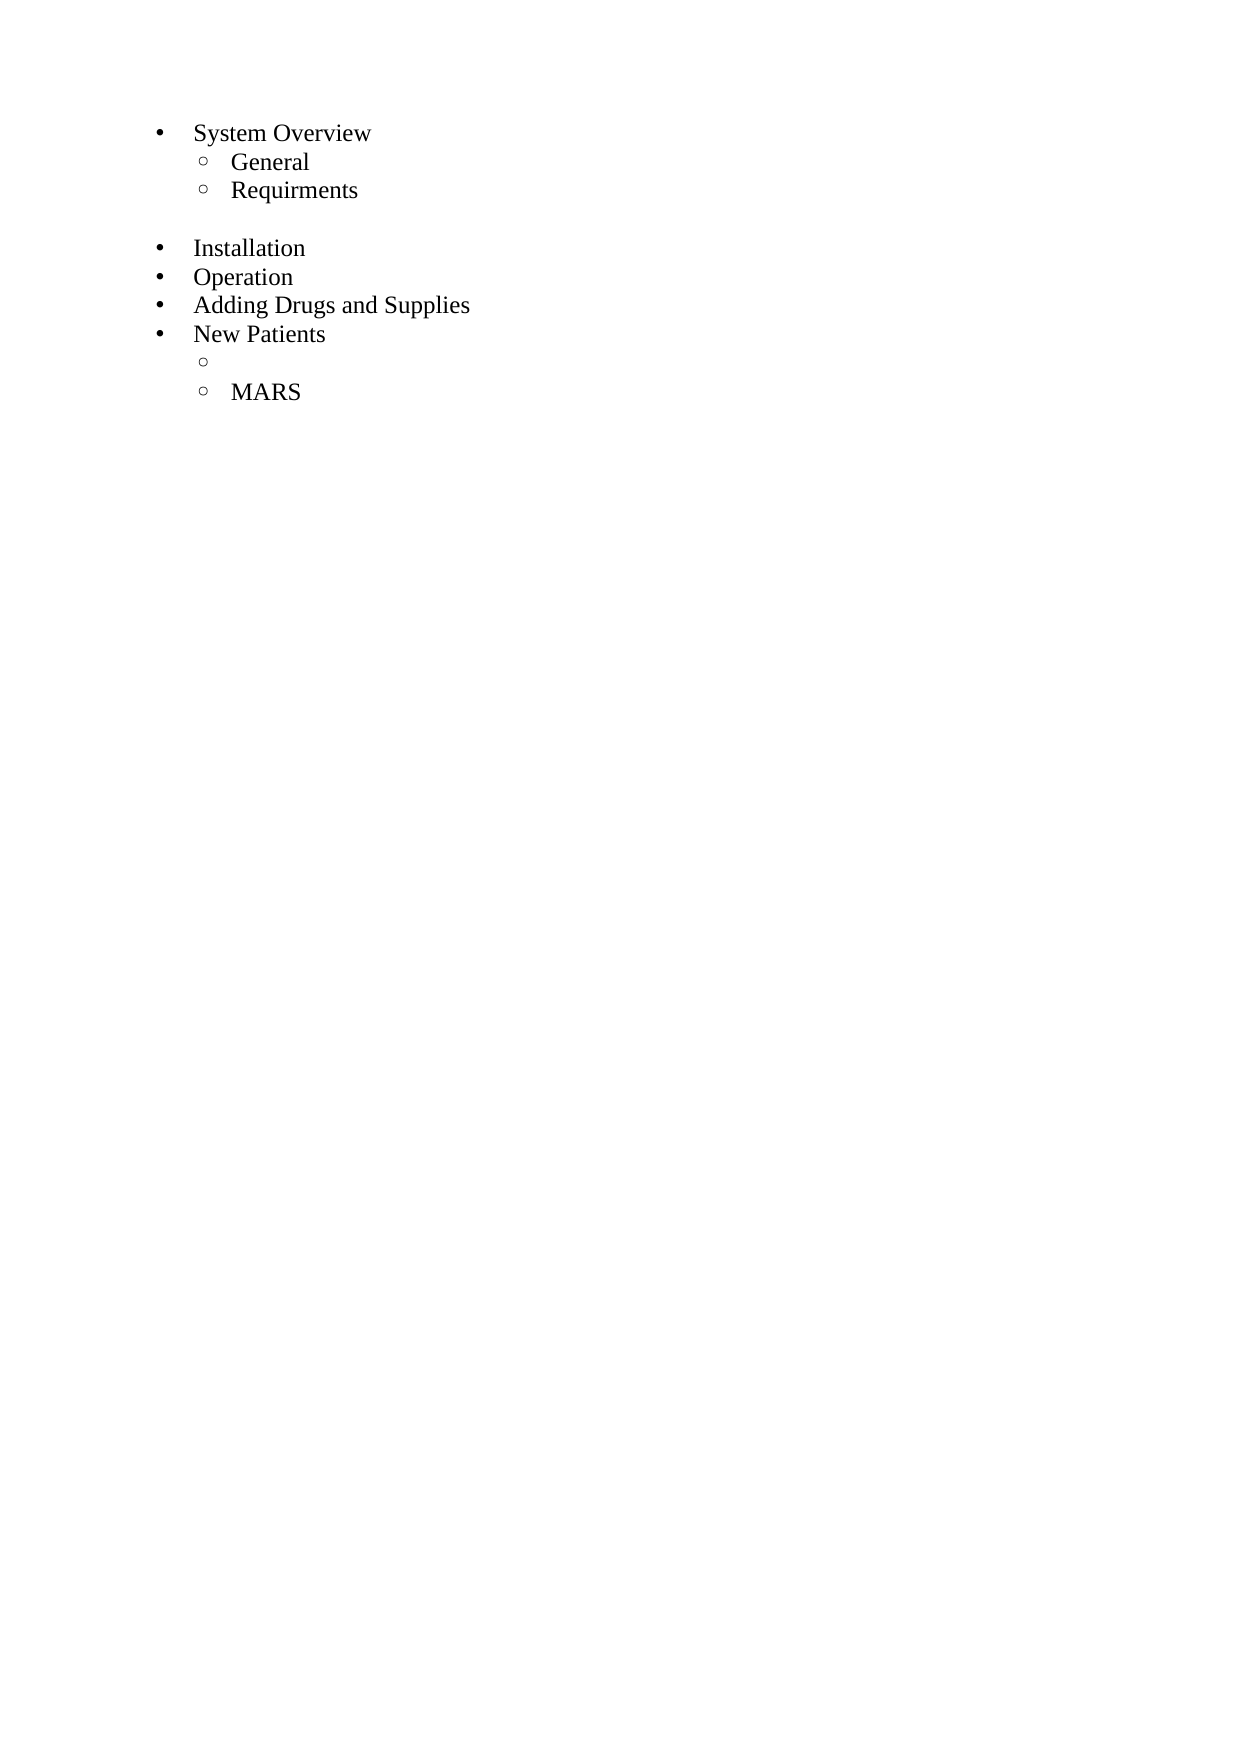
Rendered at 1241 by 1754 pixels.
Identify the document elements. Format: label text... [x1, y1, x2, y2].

list New Patients [156, 319, 1122, 348]
list Installation [156, 233, 1122, 262]
list General [193, 147, 1122, 176]
list System Overview [156, 118, 1122, 147]
list Operation [156, 262, 1122, 291]
list MARS [193, 377, 1122, 406]
list Requirments [193, 176, 1122, 204]
list Adding Drugs and Supplies [156, 291, 1122, 319]
